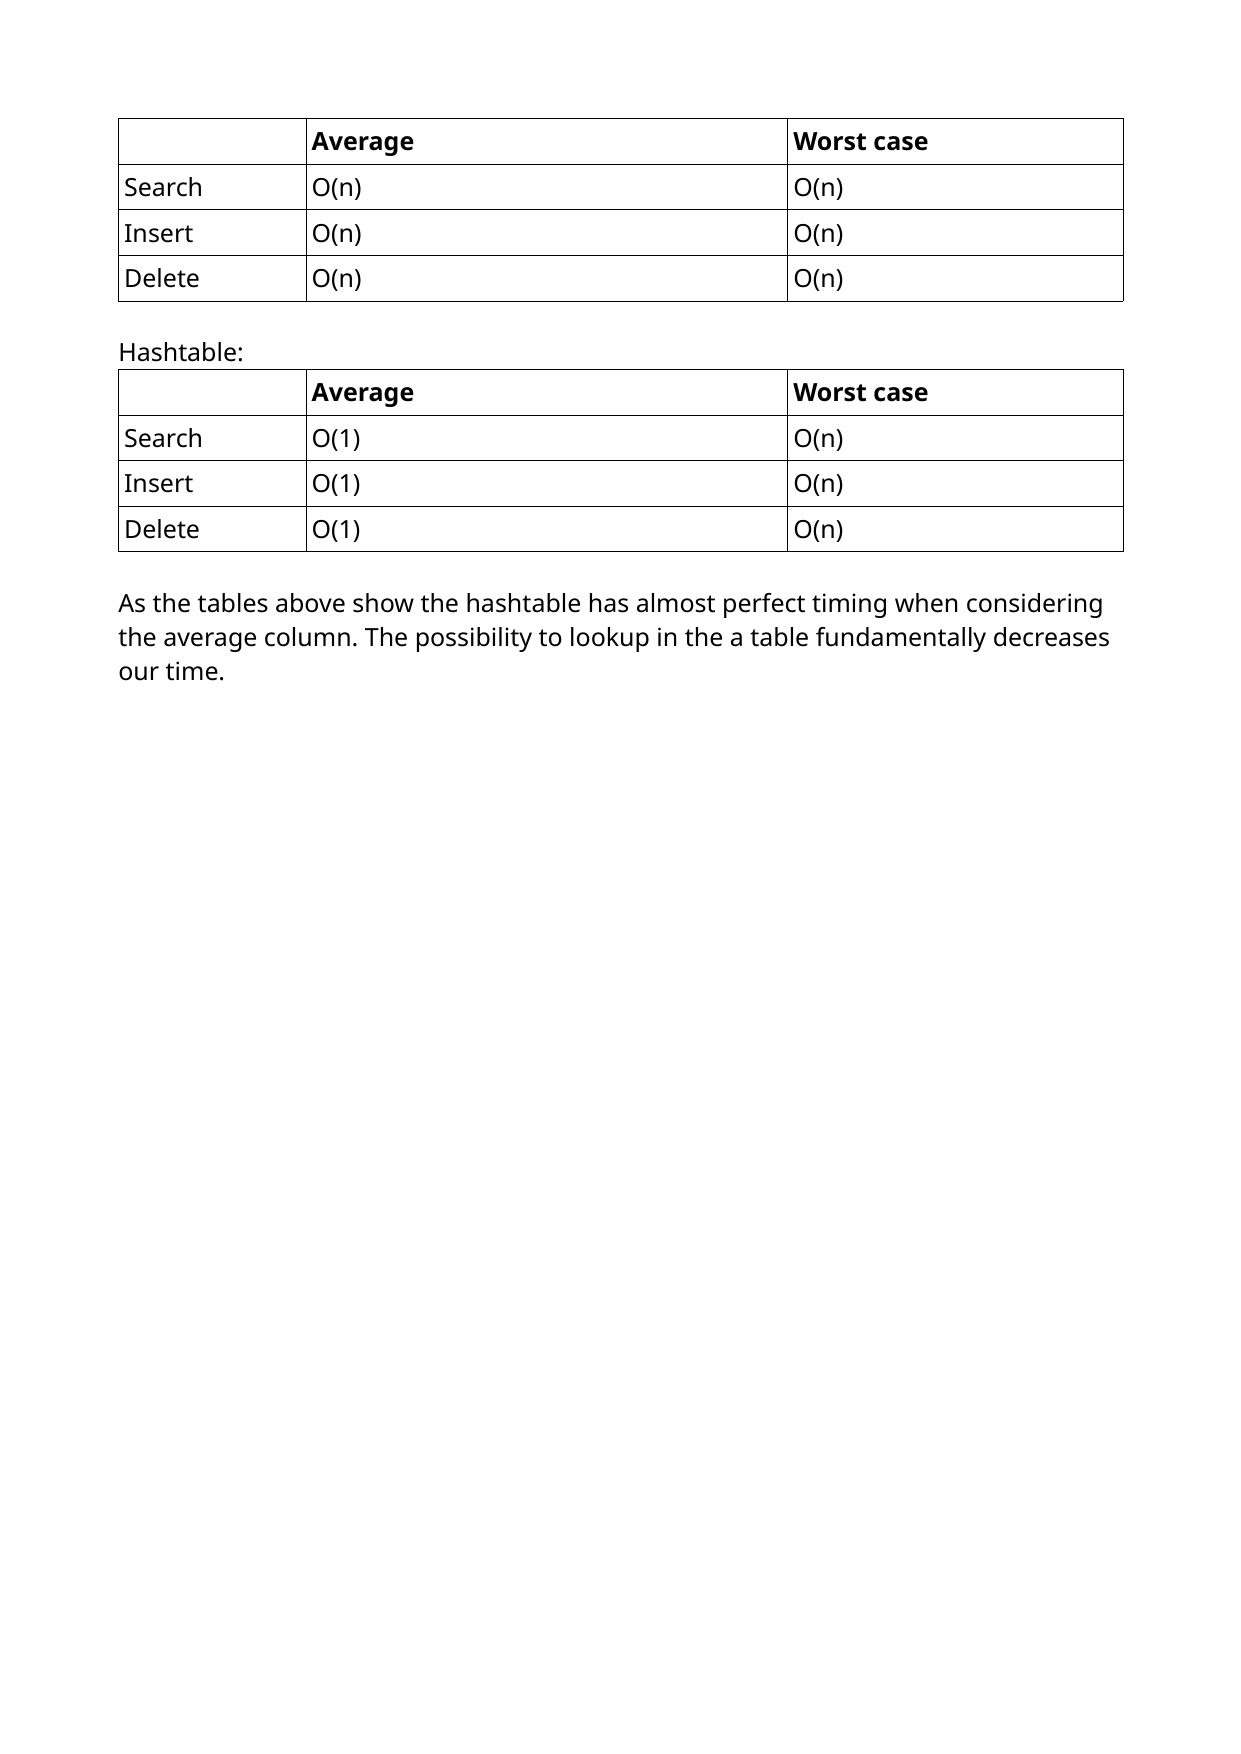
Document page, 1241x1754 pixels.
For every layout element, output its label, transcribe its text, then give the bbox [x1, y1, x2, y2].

table_cell O(1) [307, 461, 787, 506]
table_cell O(n) [788, 210, 1123, 255]
table_cell O(n) [788, 165, 1123, 209]
table_cell O(n) [788, 461, 1123, 506]
table_cell Delete [119, 507, 306, 551]
table_header [119, 370, 306, 414]
table_header [119, 119, 306, 164]
table_cell Insert [119, 461, 306, 506]
table_cell O(1) [307, 507, 787, 551]
table_cell Search [119, 165, 306, 209]
text Hashtable: [118, 335, 1122, 369]
table_header Worst case [788, 370, 1123, 414]
table_cell O(1) [307, 416, 787, 460]
table_header Average [307, 119, 787, 164]
table_cell O(n) [788, 256, 1123, 301]
table_cell O(n) [307, 210, 787, 255]
table_cell Search [119, 416, 306, 460]
table_cell Insert [119, 210, 306, 255]
table_cell O(n) [788, 416, 1123, 460]
table_cell O(n) [788, 507, 1123, 551]
table_cell Delete [119, 256, 306, 301]
table_cell O(n) [307, 256, 787, 301]
table_header Average [307, 370, 787, 414]
table_header Worst case [788, 119, 1123, 164]
table_cell O(n) [307, 165, 787, 209]
text As the tables above show the hashtable has almost perfect timing when considering the average column. The possibility to lookup in the a table fundamentally decreases our time. [118, 586, 1122, 688]
